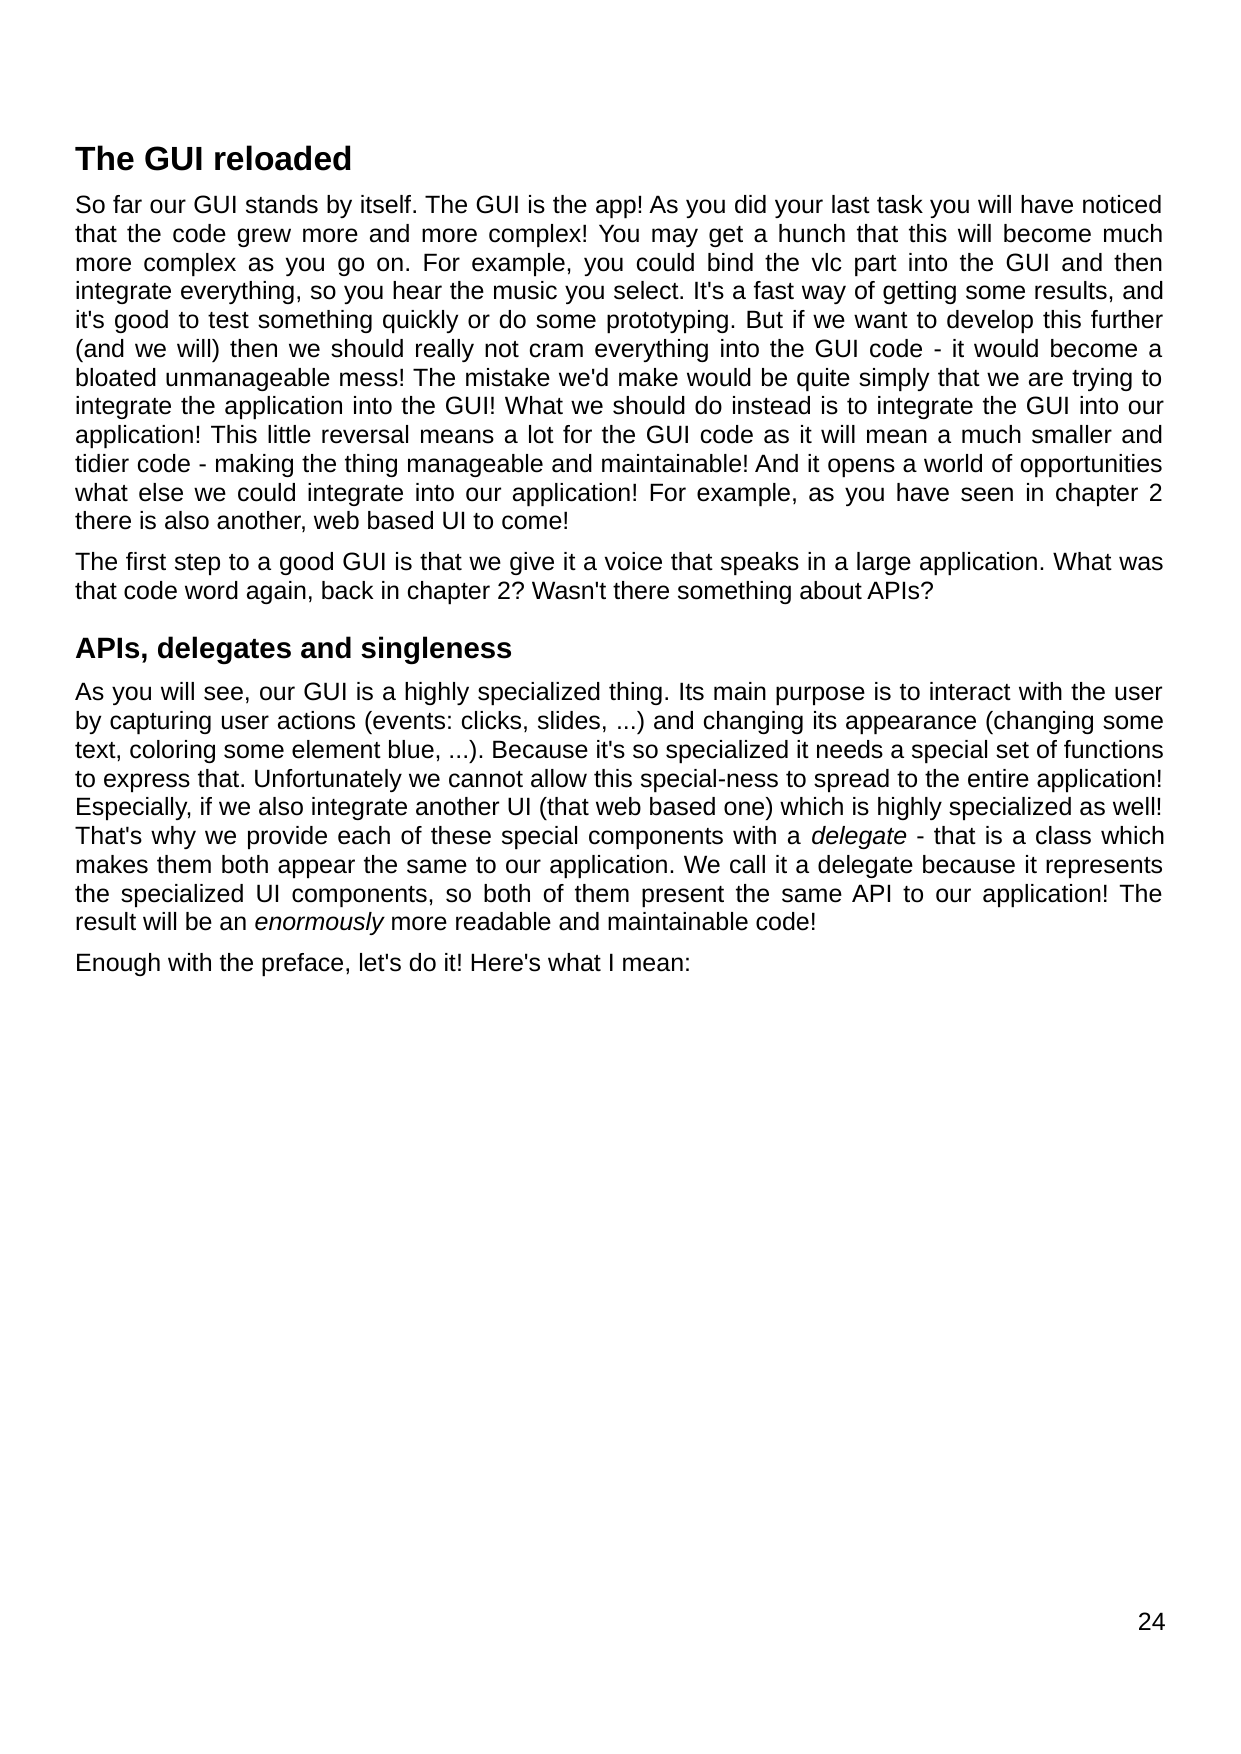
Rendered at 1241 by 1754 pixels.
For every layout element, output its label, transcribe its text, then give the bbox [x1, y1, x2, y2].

text Enough with the preface, let's do it! Here's what I mean: [75, 948, 1166, 977]
text As you will see, our GUI is a highly specialized thing. Its main purpose is to interact with the user by capturing user actions (events: clicks, slides, ...) and changing its appearance (changing some text, coloring some element blue, ...). Because it's so specialized it needs a special set of functions to express that. Unfortunately we cannot allow this special-ness to spread to the entire application! Especially, if we also integrate another UI (that web based one) which is highly specialized as well! That's why we provide each of these special components with a delegate - that is a class which makes them both appear the same to our application. We call it a delegate because it represents the specialized UI components, so both of them present the same API to our application! The result will be an enormously more readable and maintainable code! [75, 677, 1166, 936]
subtitle APIs, delegates and singleness [75, 631, 1166, 665]
text The first step to a good GUI is that we give it a voice that speaks in a large application. What was that code word again, back in chapter 2? Wasn't there something about APIs? [75, 547, 1166, 604]
text So far our GUI stands by itself. The GUI is the app! As you did your last task you will have noticed that the code grew more and more complex! You may get a hunch that this will become much more complex as you go on. For example, you could bind the vlc part into the GUI and then integrate everything, so you hear the music you select. It's a fast way of getting some results, and it's good to test something quickly or do some prototyping. But if we want to develop this further (and we will) then we should really not cram everything into the GUI code - it would become a bloated unmanageable mess! The mistake we'd make would be quite simply that we are trying to integrate the application into the GUI! What we should do instead is to integrate the GUI into our application! This little reversal means a lot for the GUI code as it will mean a much smaller and tidier code - making the thing manageable and maintainable! And it opens a world of opportunities what else we could integrate into our application! For example, as you have seen in chapter 2 there is also another, web based UI to come! [75, 190, 1166, 535]
subtitle The GUI reloaded [75, 139, 1166, 178]
